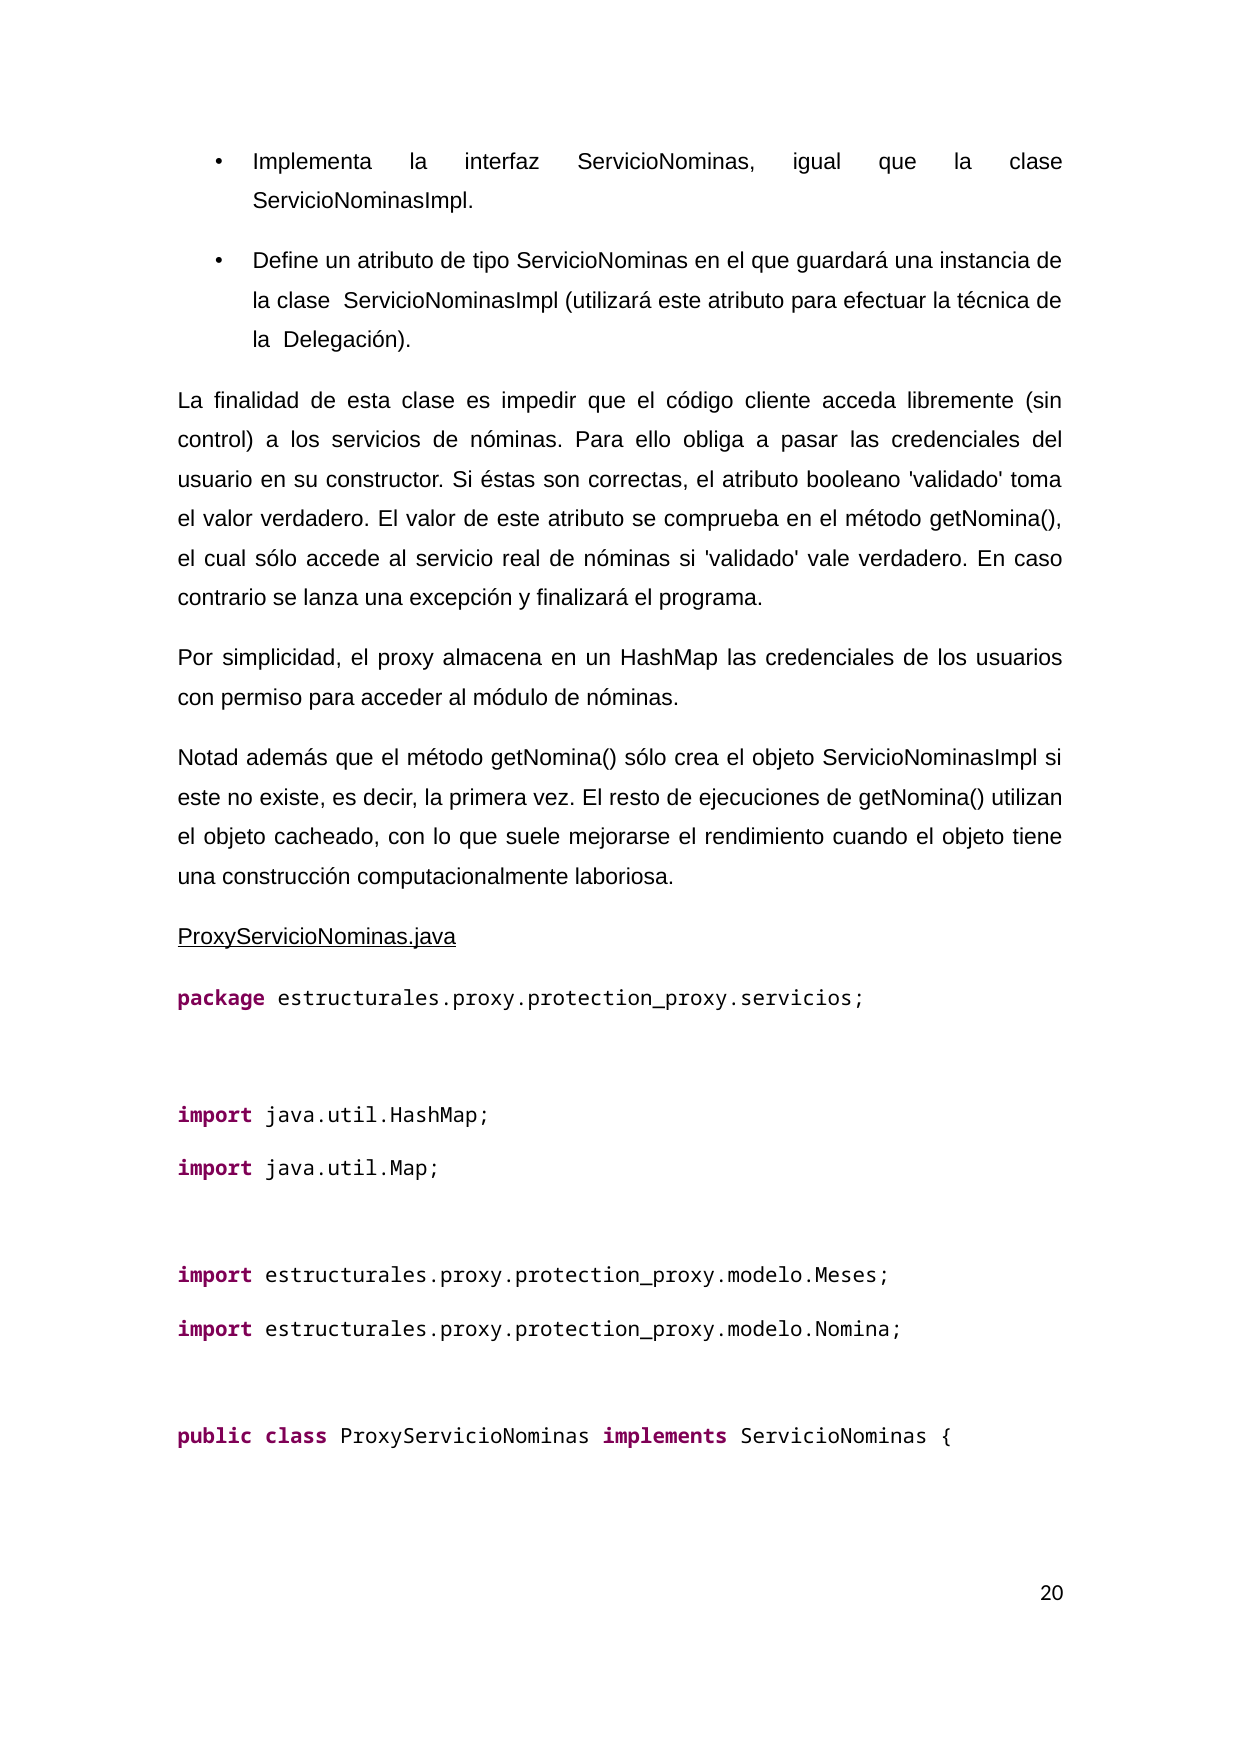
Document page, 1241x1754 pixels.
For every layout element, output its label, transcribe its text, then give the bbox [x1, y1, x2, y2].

text Por simplicidad, el proxy almacena en un HashMap las credenciales de los usuarios con permiso para acceder al módulo de nóminas. [177, 644, 1063, 710]
list Define un atributo de tipo ServicioNominas en el que guardará una instancia de la clase ServicioNominasImpl (utilizará este atributo para efectuar la técnica de la Delegación). [215, 247, 1063, 353]
text import java.util.HashMap; [177, 1100, 1063, 1128]
text ProxyServicioNominas.java [177, 923, 1063, 949]
text package estructurales.proxy.protection_proxy.servicios; [177, 983, 1063, 1012]
text public class ProxyServicioNominas implements ServicioNominas { [177, 1421, 1063, 1449]
text import estructurales.proxy.protection_proxy.modelo.Nomina; [177, 1314, 1063, 1342]
text import estructurales.proxy.protection_proxy.modelo.Meses; [177, 1260, 1063, 1289]
text La finalidad de esta clase es impedir que el código cliente acceda libremente (sin control) a los servicios de nóminas. Para ello obliga a pasar las credenciales del usuario en su constructor. Si éstas son correctas, el atributo booleano 'validado' toma el valor verdadero. El valor de este atributo se comprueba en el método getNomina(), el cual sólo accede al servicio real de nóminas si 'validado' vale verdadero. En caso contrario se lanza una excepción y finalizará el programa. [177, 387, 1063, 610]
text import java.util.Map; [177, 1153, 1063, 1182]
text Notad además que el método getNomina() sólo crea el objeto ServicioNominasImpl si este no existe, es decir, la primera vez. El resto de ejecuciones de getNomina() utilizan el objeto cacheado, con lo que suele mejorarse el rendimiento cuando el objeto tiene una construcción computacionalmente laboriosa. [177, 744, 1063, 889]
list Implementa la interfaz ServicioNominas, igual que la clase ServicioNominasImpl. [215, 148, 1063, 213]
